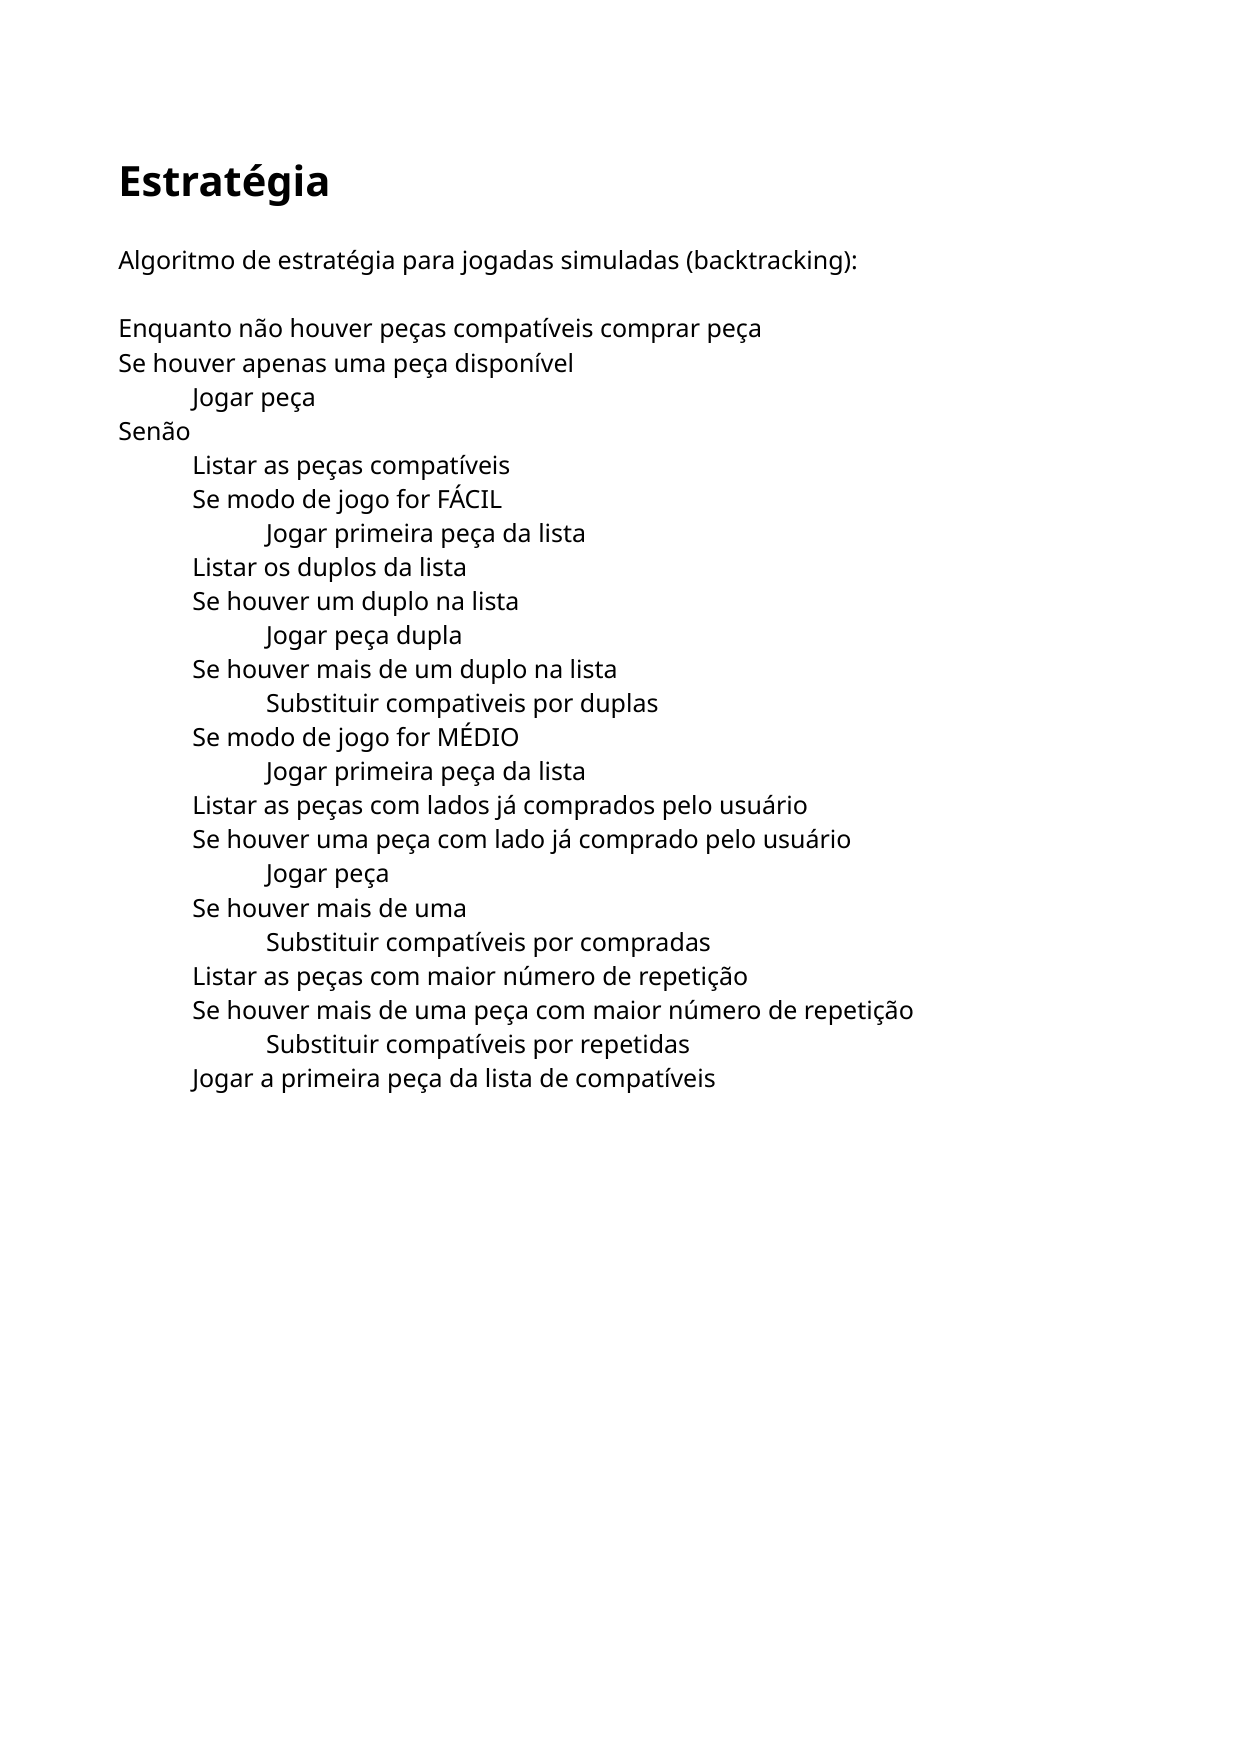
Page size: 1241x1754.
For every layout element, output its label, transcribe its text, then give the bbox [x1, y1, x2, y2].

text Se houver apenas uma peça disponível [118, 345, 1122, 379]
text Jogar primeira peça da lista [118, 516, 1122, 549]
text Jogar peça [118, 379, 1122, 413]
text Listar os duplos da lista [118, 549, 1122, 584]
text Estratégia [118, 152, 1122, 209]
text Se modo de jogo for FÁCIL [118, 481, 1122, 516]
text Se houver um duplo na lista [118, 584, 1122, 618]
text Se modo de jogo for MÉDIO [118, 720, 1122, 754]
text Se houver mais de uma peça com maior número de repetição [118, 992, 1122, 1026]
text Jogar peça [118, 856, 1122, 890]
text Algoritmo de estratégia para jogadas simuladas (backtracking): [118, 243, 1122, 277]
text Substituir compatíveis por repetidas [118, 1026, 1122, 1061]
text Enquanto não houver peças compatíveis comprar peça [118, 311, 1122, 345]
text Jogar primeira peça da lista [118, 754, 1122, 788]
text Substituir compativeis por duplas [118, 686, 1122, 720]
text Se houver mais de um duplo na lista [118, 652, 1122, 686]
text Senão [118, 413, 1122, 447]
text Substituir compatíveis por compradas [118, 924, 1122, 958]
text Listar as peças compatíveis [118, 447, 1122, 481]
text Se houver uma peça com lado já comprado pelo usuário [118, 822, 1122, 856]
text Listar as peças com maior número de repetição [118, 958, 1122, 992]
text Jogar peça dupla [118, 618, 1122, 652]
text Listar as peças com lados já comprados pelo usuário [118, 788, 1122, 822]
text Se houver mais de uma [118, 890, 1122, 924]
text Jogar a primeira peça da lista de compatíveis [118, 1061, 1122, 1094]
